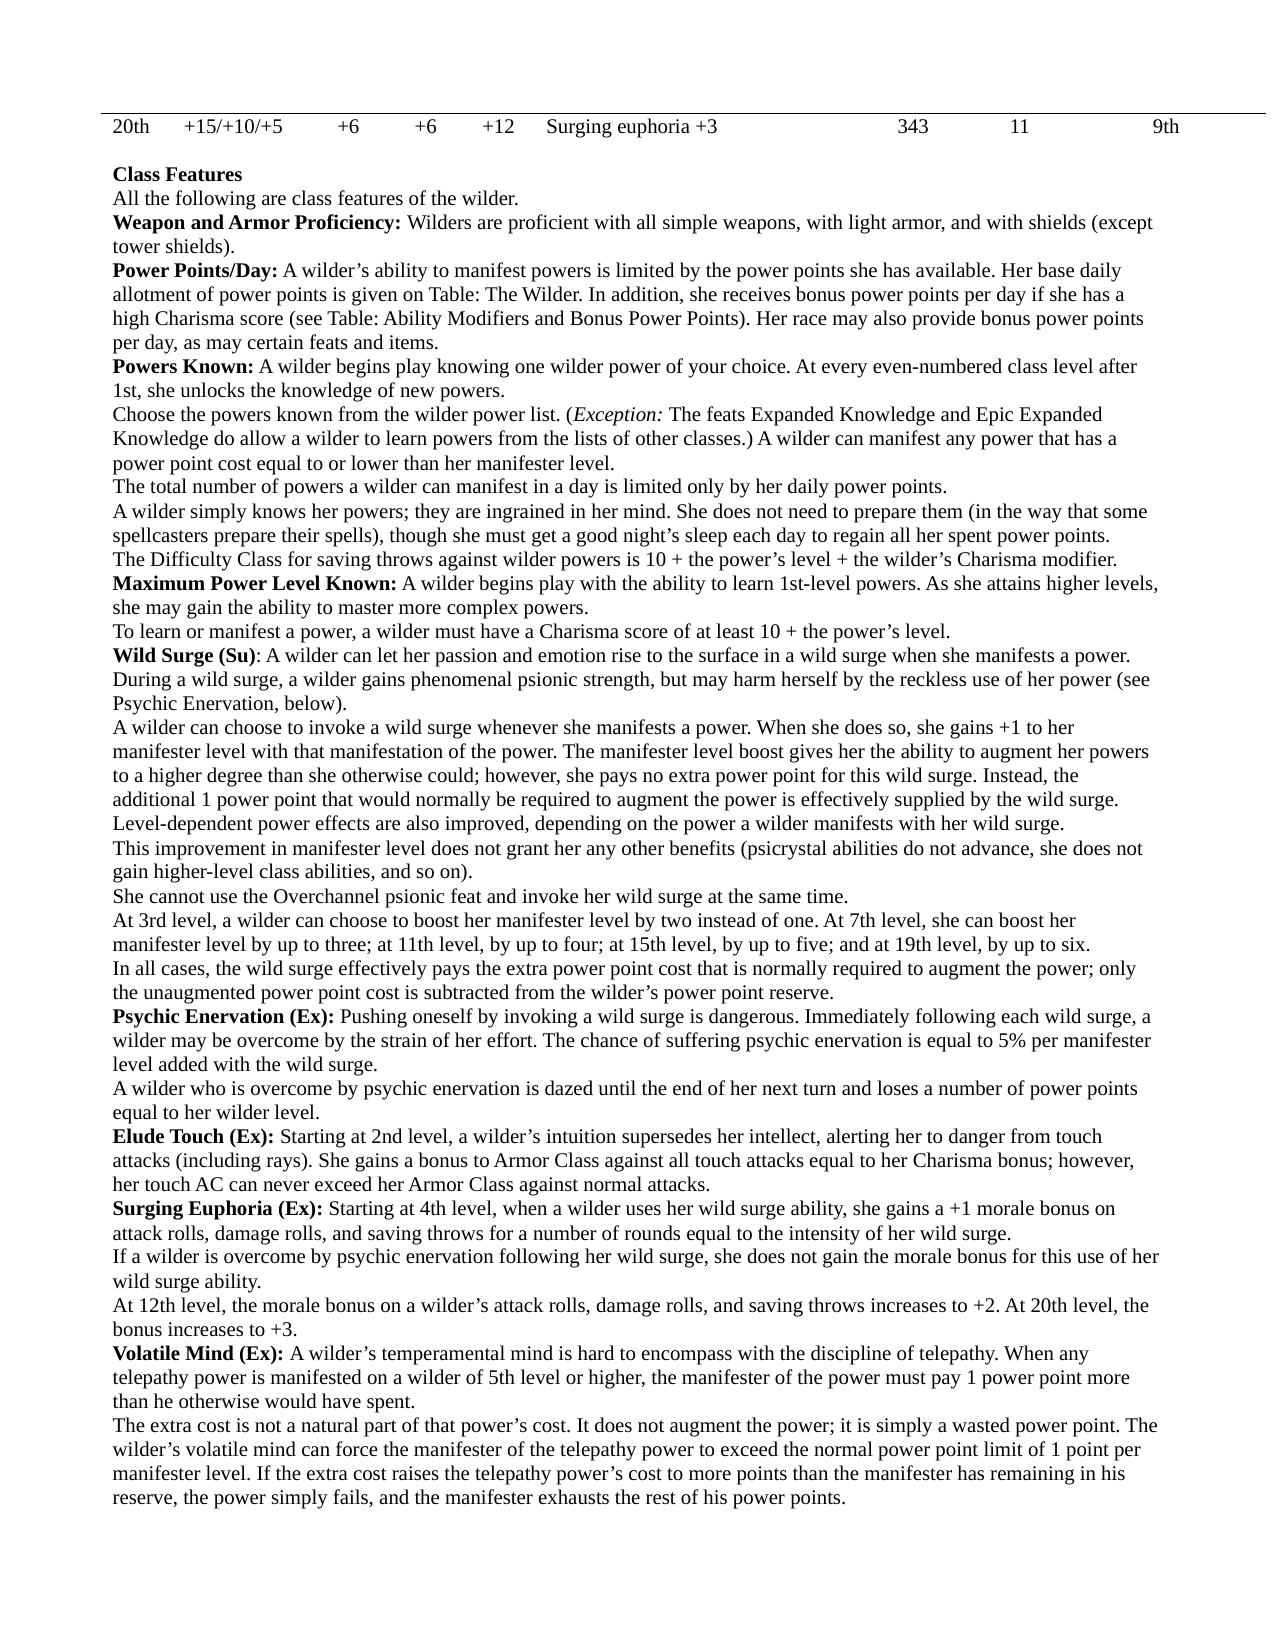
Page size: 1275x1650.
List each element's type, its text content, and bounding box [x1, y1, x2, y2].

text Psychic Enervation (Ex): Pushing oneself by invoking a wild surge is dangerous. Immediately following each wild surge, a wilder may be overcome by the strain of her effort. The chance of suffering psychic enervation is equal to 5% per manifester level added with the wild surge. [112, 1004, 1162, 1076]
text Level-dependent power effects are also improved, depending on the power a wilder manifests with her wild surge. [112, 811, 1162, 835]
table_cell +6 [389, 114, 462, 138]
text Weapon and Armor Proficiency: Wilders are proficient with all simple weapons, with light armor, and with shields (except tower shields). [112, 210, 1162, 258]
table_cell 20th [101, 114, 172, 138]
table_cell Surging euphoria +3 [535, 114, 852, 138]
table_cell 11 [974, 114, 1066, 138]
table_cell +15/+10/+5 [173, 114, 308, 138]
text Volatile Mind (Ex): A wilder’s temperamental mind is hard to encompass with the discipline of telepathy. When any telepathy power is manifested on a wilder of 5th level or higher, the manifester of the power must pay 1 power point more than he otherwise would have spent. [112, 1341, 1162, 1413]
text The total number of powers a wilder can manifest in a day is limited only by her daily power points. [112, 474, 1162, 498]
text Elude Touch (Ex): Starting at 2nd level, a wilder’s intuition supersedes her intellect, alerting her to danger from touch attacks (including rays). She gains a bonus to Armor Class against all touch attacks equal to her Charisma bonus; however, her touch AC can never exceed her Armor Class against normal attacks. [112, 1124, 1162, 1196]
table_cell +6 [308, 114, 389, 138]
text The Difficulty Class for saving throws against wilder powers is 10 + the power’s level + the wilder’s Charisma modifier. [112, 547, 1162, 571]
text In all cases, the wild surge effectively pays the extra power point cost that is normally required to augment the power; only the unaugmented power point cost is subtracted from the wilder’s power point reserve. [112, 956, 1162, 1004]
table_cell +12 [462, 114, 535, 138]
text This improvement in manifester level does not grant her any other benefits (psicrystal abilities do not advance, she does not gain higher-level class abilities, and so on). [112, 835, 1162, 883]
text To learn or manifest a power, a wilder must have a Charisma score of at least 10 + the power’s level. [112, 619, 1162, 643]
text Choose the powers known from the wilder power list. (Exception: The feats Expanded Knowledge and Epic Expanded Knowledge do allow a wilder to learn powers from the lists of other classes.) A wilder can manifest any power that has a power point cost equal to or lower than her manifester level. [112, 402, 1162, 474]
text Maximum Power Level Known: A wilder begins play with the ability to learn 1st-level powers. As she attains higher levels, she may gain the ability to master more complex powers. [112, 571, 1162, 619]
table_cell 343 [852, 114, 973, 138]
text At 12th level, the morale bonus on a wilder’s attack rolls, damage rolls, and saving throws increases to +2. At 20th level, the bonus increases to +3. [112, 1293, 1162, 1341]
text Wild Surge (Su): A wilder can let her passion and emotion rise to the surface in a wild surge when she manifests a power. During a wild surge, a wilder gains phenomenal psionic strength, but may harm herself by the reckless use of her power (see Psychic Enervation, below). [112, 643, 1162, 715]
subtitle Class Features [112, 162, 1162, 186]
table_cell 9th [1066, 114, 1266, 138]
text At 3rd level, a wilder can choose to boost her manifester level by two instead of one. At 7th level, she can boost her manifester level by up to three; at 11th level, by up to four; at 15th level, by up to five; and at 19th level, by up to six. [112, 908, 1162, 956]
text All the following are class features of the wilder. [112, 186, 1162, 210]
text A wilder simply knows her powers; they are ingrained in her mind. She does not need to prepare them (in the way that some spellcasters prepare their spells), though she must get a good night’s sleep each day to regain all her spent power points. [112, 498, 1162, 547]
text Power Points/Day: A wilder’s ability to manifest powers is limited by the power points she has available. Her base daily allotment of power points is given on Table: The Wilder. In addition, she receives bonus power points per day if she has a high Charisma score (see Table: Ability Modifiers and Bonus Power Points). Her race may also provide bonus power points per day, as may certain feats and items. [112, 258, 1162, 354]
text If a wilder is overcome by psychic enervation following her wild surge, she does not gain the morale bonus for this use of her wild surge ability. [112, 1244, 1162, 1293]
text Surging Euphoria (Ex): Starting at 4th level, when a wilder uses her wild surge ability, she gains a +1 morale bonus on attack rolls, damage rolls, and saving throws for a number of rounds equal to the intensity of her wild surge. [112, 1196, 1162, 1244]
text A wilder who is overcome by psychic enervation is dazed until the end of her next turn and loses a number of power points equal to her wilder level. [112, 1076, 1162, 1124]
text She cannot use the Overchannel psionic feat and invoke her wild surge at the same time. [112, 883, 1162, 908]
text A wilder can choose to invoke a wild surge whenever she manifests a power. When she does so, she gains +1 to her manifester level with that manifestation of the power. The manifester level boost gives her the ability to augment her powers to a higher degree than she otherwise could; however, she pays no extra power point for this wild surge. Instead, the additional 1 power point that would normally be required to augment the power is effectively supplied by the wild surge. [112, 715, 1162, 811]
text The extra cost is not a natural part of that power’s cost. It does not augment the power; it is simply a wasted power point. The wilder’s volatile mind can force the manifester of the telepathy power to exceed the normal power point limit of 1 point per manifester level. If the extra cost raises the telepathy power’s cost to more points than the manifester has remaining in his reserve, the power simply fails, and the manifester exhausts the rest of his power points. [112, 1413, 1162, 1509]
text Powers Known: A wilder begins play knowing one wilder power of your choice. At every even-numbered class level after 1st, she unlocks the knowledge of new powers. [112, 354, 1162, 402]
